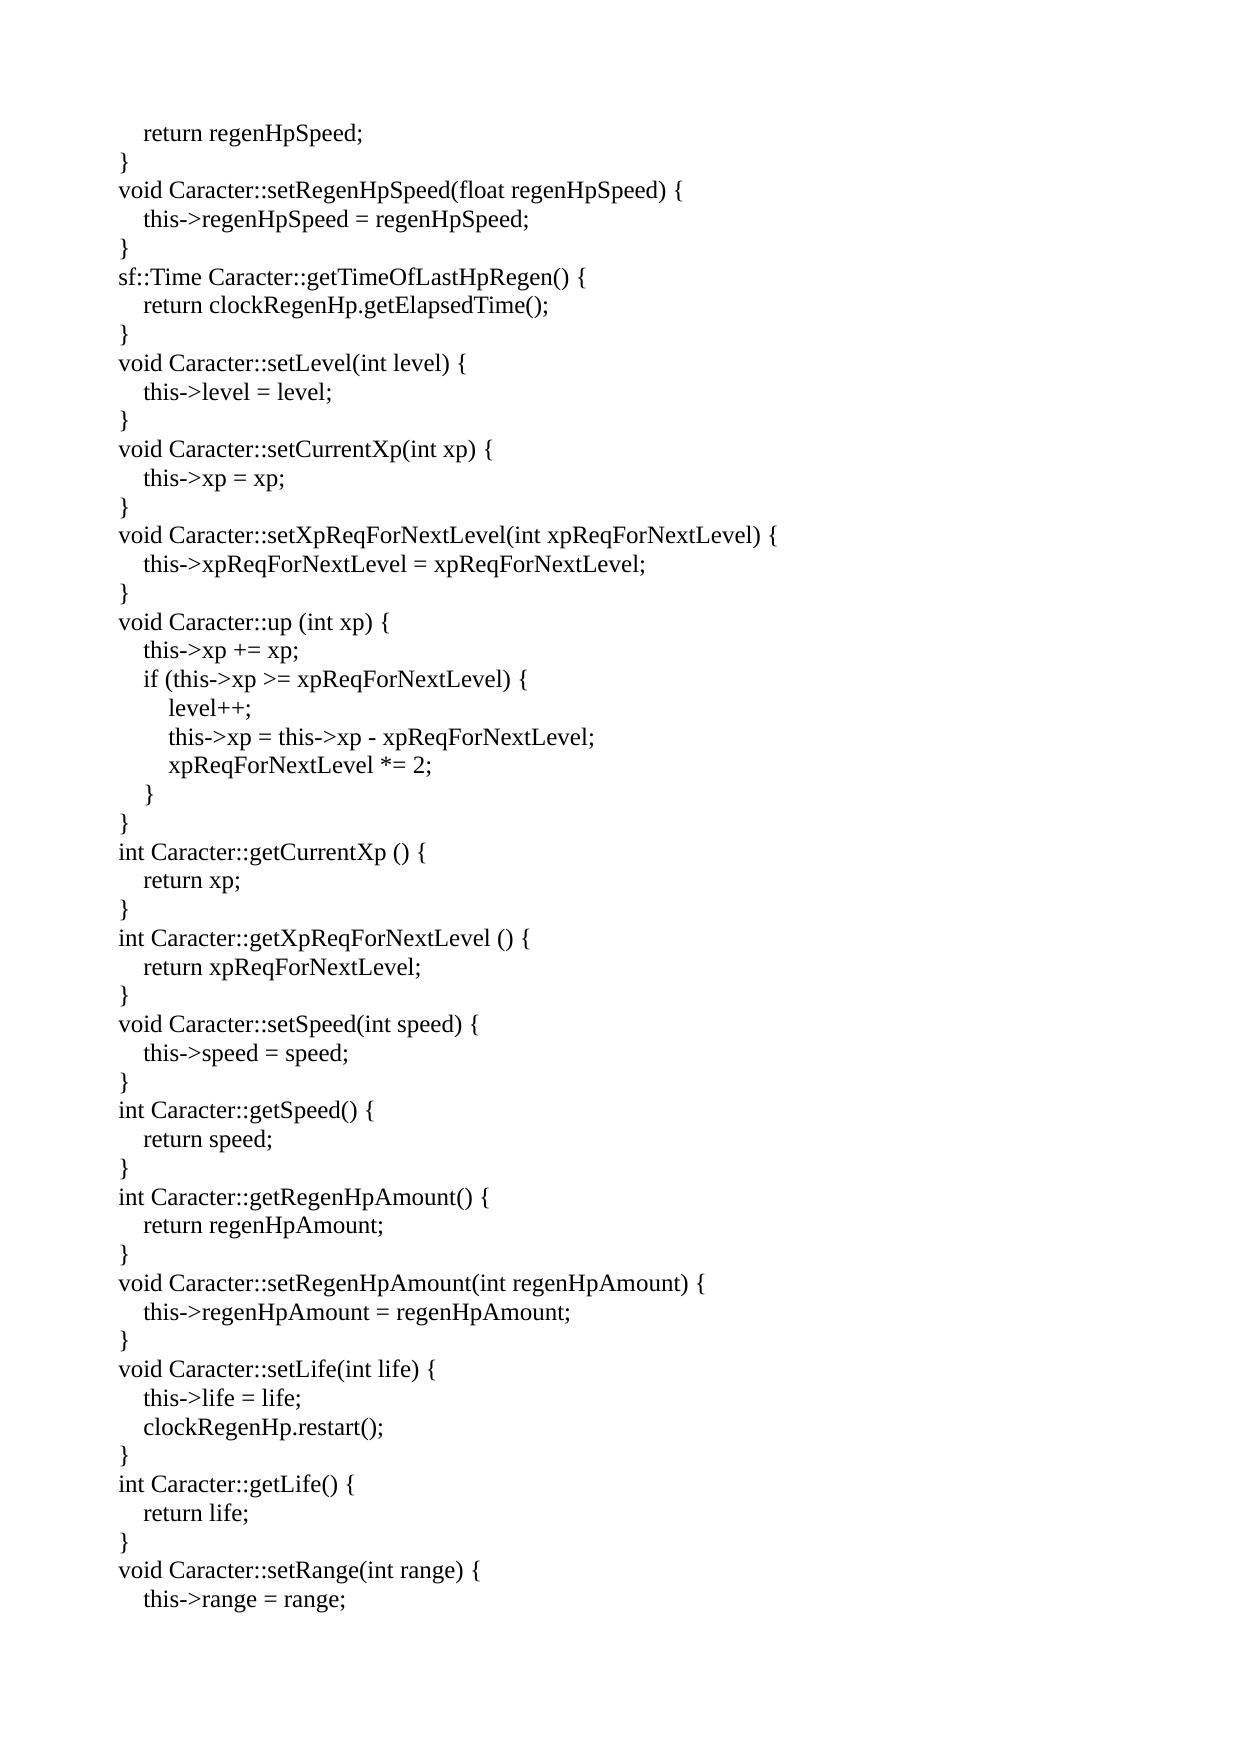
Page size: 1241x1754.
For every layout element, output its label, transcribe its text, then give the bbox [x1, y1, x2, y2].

text void Caracter::setCurrentXp(int xp) { [118, 434, 1122, 463]
text } [118, 894, 1122, 923]
text } [118, 1527, 1122, 1556]
text } [118, 981, 1122, 1009]
text } [118, 147, 1122, 176]
text } [118, 578, 1122, 607]
text this->xp = xp; [118, 463, 1122, 492]
text } [118, 319, 1122, 348]
text this->life = life; [118, 1383, 1122, 1412]
text return xp; [118, 866, 1122, 894]
text return clockRegenHp.getElapsedTime(); [118, 291, 1122, 319]
text void Caracter::setSpeed(int speed) { [118, 1009, 1122, 1038]
text } [118, 808, 1122, 837]
text if (this->xp >= xpReqForNextLevel) { [118, 664, 1122, 693]
text void Caracter::up (int xp) { [118, 607, 1122, 636]
text level++; [118, 693, 1122, 722]
text this->xp += xp; [118, 636, 1122, 664]
text int Caracter::getXpReqForNextLevel () { [118, 923, 1122, 952]
text return xpReqForNextLevel; [118, 952, 1122, 981]
text void Caracter::setRegenHpAmount(int regenHpAmount) { [118, 1268, 1122, 1297]
text this->xp = this->xp - xpReqForNextLevel; [118, 722, 1122, 751]
text sf::Time Caracter::getTimeOfLastHpRegen() { [118, 262, 1122, 291]
text void Caracter::setXpReqForNextLevel(int xpReqForNextLevel) { [118, 521, 1122, 549]
text void Caracter::setRegenHpSpeed(float regenHpSpeed) { [118, 176, 1122, 204]
text return regenHpAmount; [118, 1211, 1122, 1239]
text this->regenHpSpeed = regenHpSpeed; [118, 204, 1122, 233]
text int Caracter::getLife() { [118, 1469, 1122, 1498]
text this->level = level; [118, 377, 1122, 406]
text return regenHpSpeed; [118, 118, 1122, 147]
text int Caracter::getRegenHpAmount() { [118, 1182, 1122, 1211]
text } [118, 1153, 1122, 1182]
text } [118, 1239, 1122, 1268]
text clockRegenHp.restart(); [118, 1412, 1122, 1441]
text this->range = range; [118, 1584, 1122, 1613]
text return life; [118, 1498, 1122, 1527]
text } [118, 1441, 1122, 1469]
text } [118, 492, 1122, 521]
text } [118, 1326, 1122, 1354]
text this->xpReqForNextLevel = xpReqForNextLevel; [118, 549, 1122, 578]
text int Caracter::getSpeed() { [118, 1096, 1122, 1124]
text this->regenHpAmount = regenHpAmount; [118, 1297, 1122, 1326]
text } [118, 233, 1122, 262]
text xpReqForNextLevel *= 2; [118, 751, 1122, 779]
text return speed; [118, 1124, 1122, 1153]
text this->speed = speed; [118, 1038, 1122, 1067]
text void Caracter::setRange(int range) { [118, 1556, 1122, 1584]
text int Caracter::getCurrentXp () { [118, 837, 1122, 866]
text } [118, 406, 1122, 434]
text } [118, 779, 1122, 808]
text void Caracter::setLevel(int level) { [118, 348, 1122, 377]
text } [118, 1067, 1122, 1096]
text void Caracter::setLife(int life) { [118, 1354, 1122, 1383]
